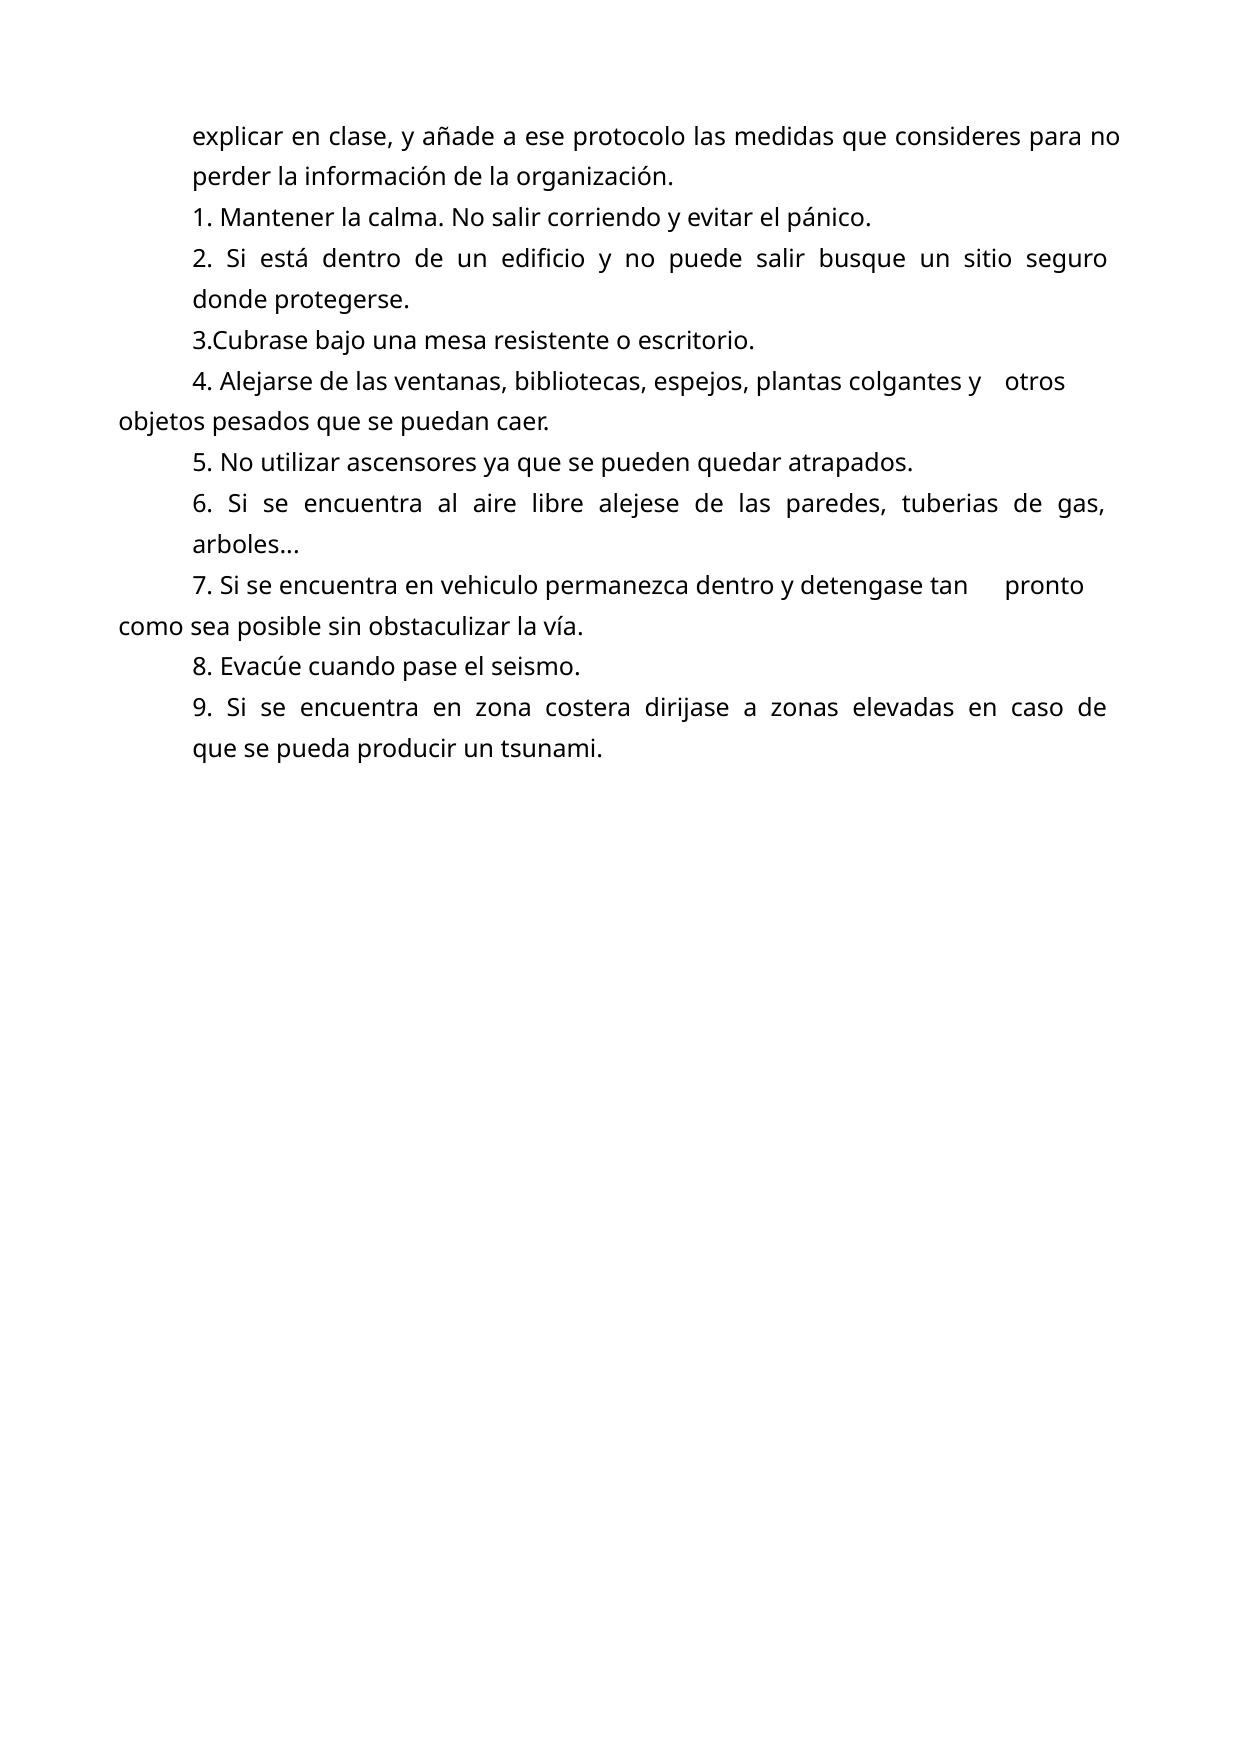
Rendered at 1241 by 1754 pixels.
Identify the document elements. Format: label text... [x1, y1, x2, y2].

text 5. No utilizar ascensores ya que se pueden quedar atrapados. [118, 445, 1122, 479]
text 7. Si se encuentra en vehiculo permanezca dentro y detengase tan pronto como sea posible sin obstaculizar la vía. [118, 567, 1122, 642]
text 2. Si está dentro de un edificio y no puede salir busque un sitio seguro donde protegerse. [118, 241, 1122, 316]
text 8. Evacúe cuando pase el seismo. [118, 649, 1122, 683]
text 9. Si se encuentra en zona costera dirijase a zonas elevadas en caso de que se pueda producir un tsunami. [118, 690, 1122, 765]
text 3.Cubrase bajo una mesa resistente o escritorio. [118, 322, 1122, 356]
text 4. Alejarse de las ventanas, bibliotecas, espejos, plantas colgantes y otros objetos pesados que se puedan caer. [118, 363, 1122, 438]
list explicar en clase, y añade a ese protocolo las medidas que consideres para no perder la información de la organización. [162, 118, 1122, 193]
text 6. Si se encuentra al aire libre alejese de las paredes, tuberias de gas, arboles... [118, 486, 1122, 561]
list 1. Mantener la calma. No salir corriendo y evitar el pánico. [162, 200, 1122, 234]
